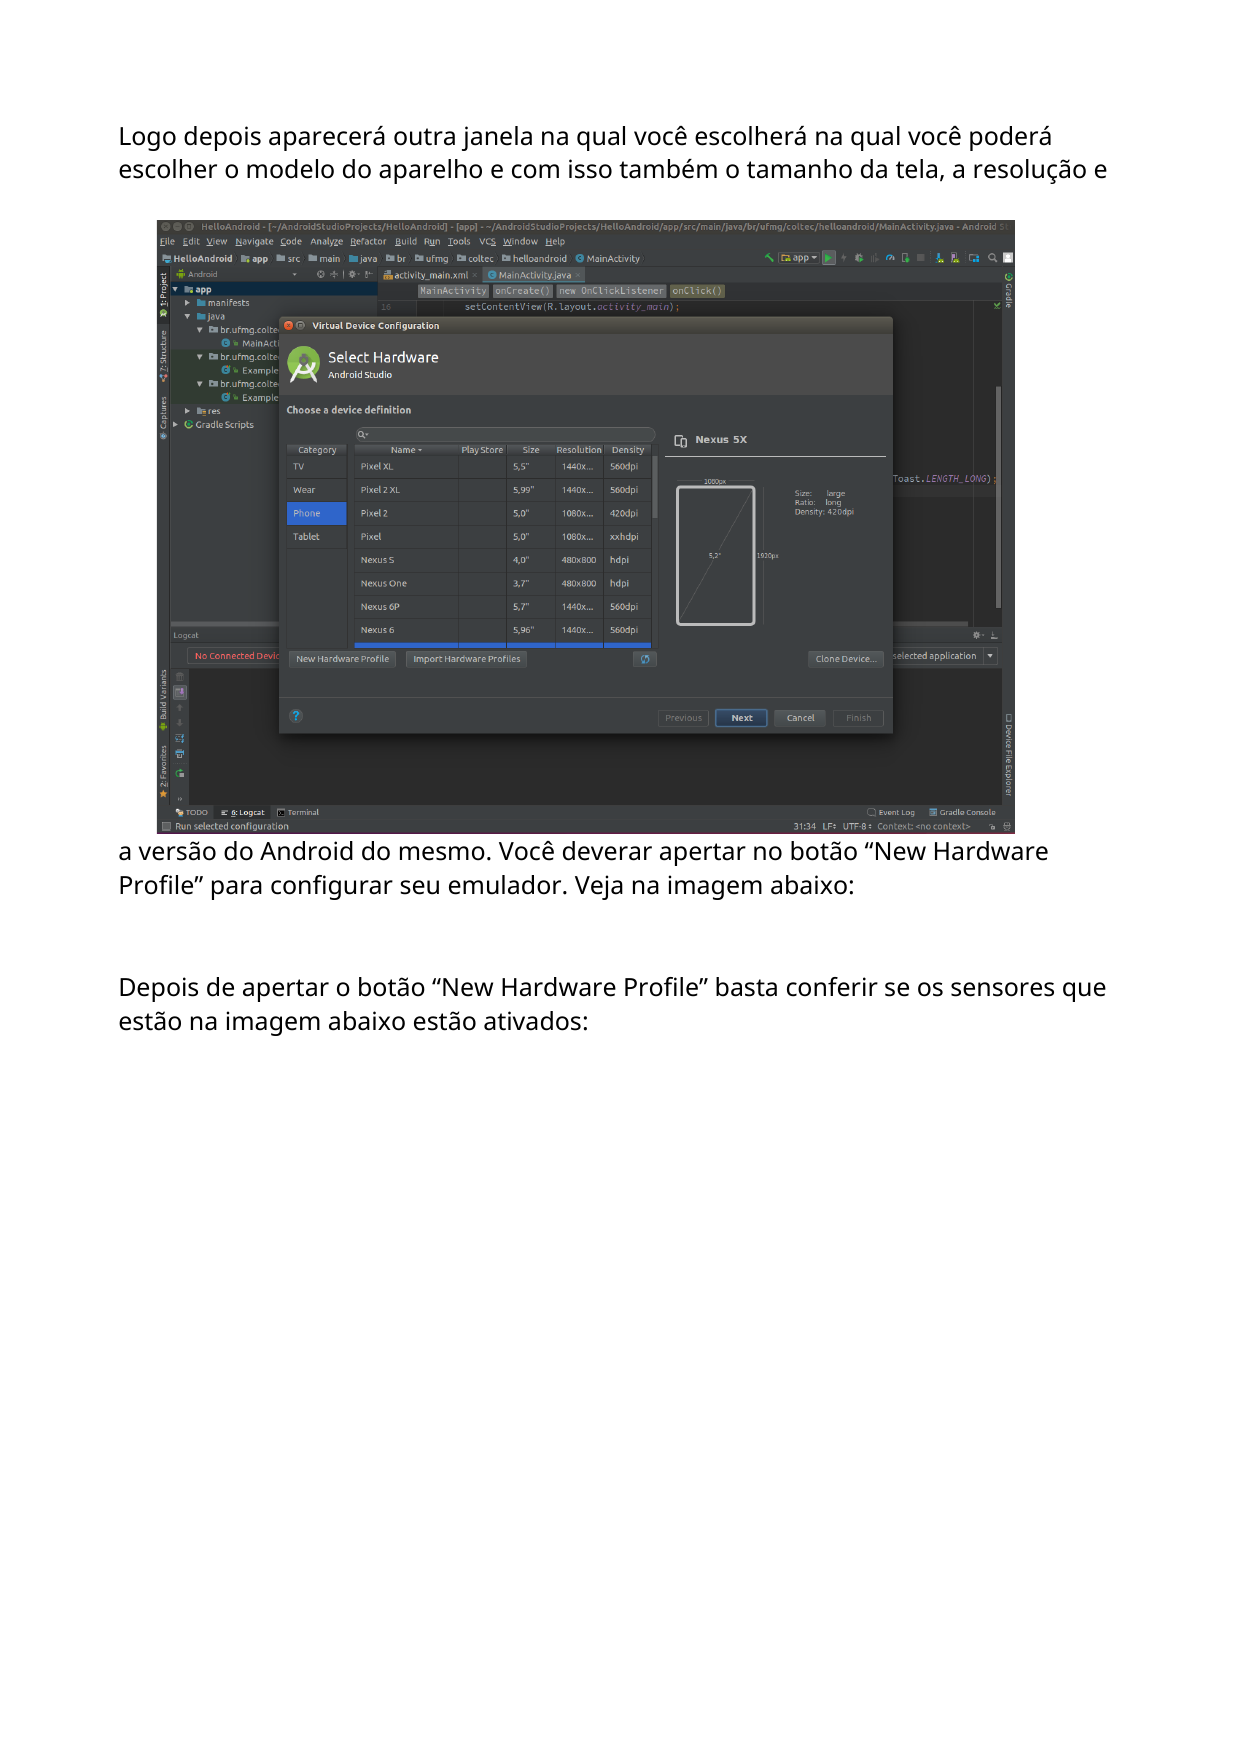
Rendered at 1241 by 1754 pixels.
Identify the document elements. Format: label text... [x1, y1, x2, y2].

text Logo depois aparecerá outra janela na qual você escolherá na qual você poderá escolher o modelo do aparelho e com isso também o tamanho da tela, a resolução e a versão do Android do mesmo. Você deverar apertar no botão “New Hardware Profile” para configurar seu emulador. Veja na imagem abaixo: [118, 118, 1122, 901]
picture [156, 220, 1015, 834]
text Depois de apertar o botão “New Hardware Profile” basta conferir se os sensores que estão na imagem abaixo estão ativados: [118, 969, 1122, 1038]
